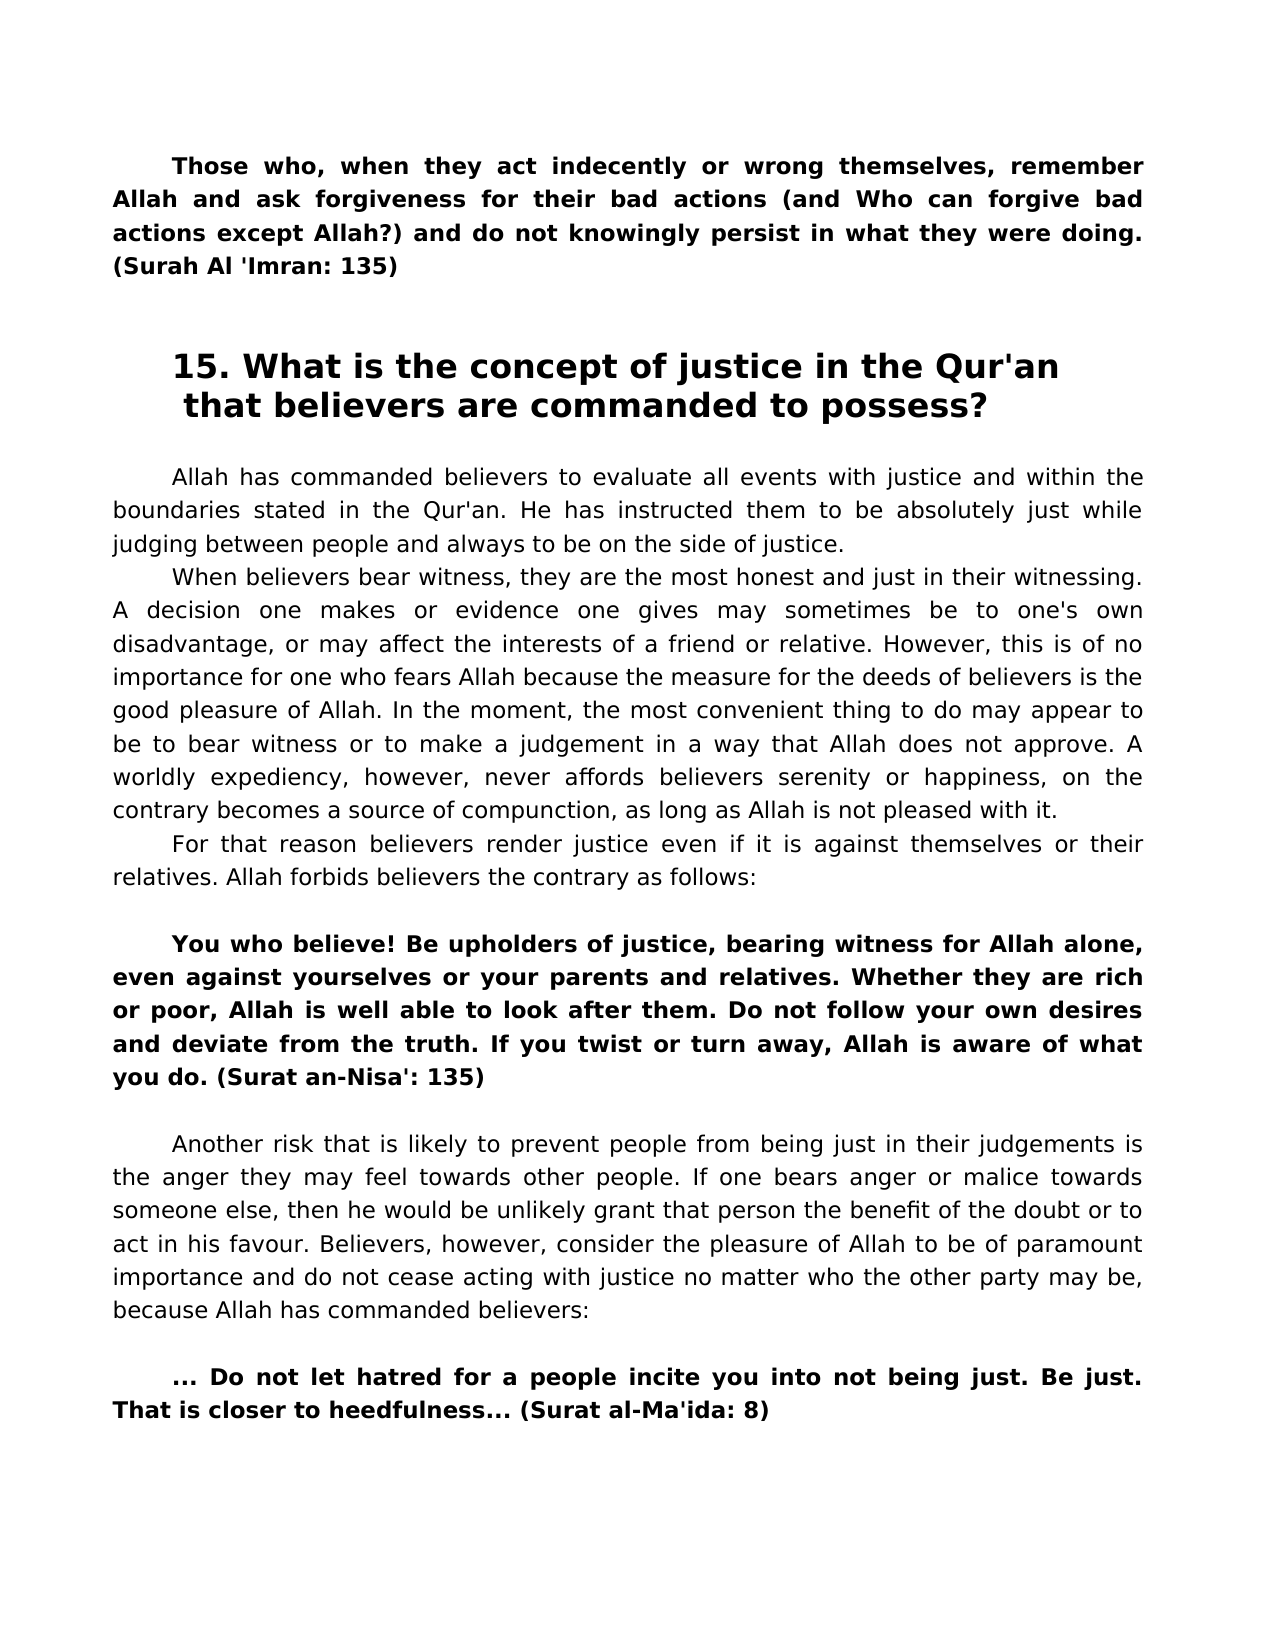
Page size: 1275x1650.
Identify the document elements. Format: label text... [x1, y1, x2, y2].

text You who believe! Be upholders of justice, bearing witness for Allah alone, even against yourselves or your parents and relatives. Whether they are rich or poor, Allah is well able to look after them. Do not follow your own desires and deviate from the truth. If you twist or turn away, Allah is aware of what you do. (Surat an-Nisa': 135) [112, 925, 1145, 1092]
text Another risk that is likely to prevent people from being just in their judgements is the anger they may feel towards other people. If one bears anger or malice towards someone else, then he would be unlikely grant that person the benefit of the doubt or to act in his favour. Believers, however, consider the pleasure of Allah to be of paramount importance and do not cease acting with justice no matter who the other party may be, because Allah has commanded believers: [112, 1125, 1145, 1325]
text ... Do not let hatred for a people incite you into not being just. Be just. That is closer to heedfulness... (Surat al-Ma'ida: 8) [112, 1359, 1145, 1425]
text When believers bear witness, they are the most honest and just in their witnessing. A decision one makes or evidence one gives may sometimes be to one's own disadvantage, or may affect the interests of a friend or relative. However, this is of no importance for one who fears Allah because the measure for the deeds of believers is the good pleasure of Allah. In the moment, the most convenient thing to do may appear to be to bear witness or to make a judgement in a way that Allah does not approve. A worldly expediency, however, never affords believers serenity or happiness, on the contrary becomes a source of compunction, as long as Allah is not pleased with it. [112, 559, 1145, 825]
text Those who, when they act indecently or wrong themselves, remember Allah and ask forgiveness for their bad actions (and Who can forgive bad actions except Allah?) and do not knowingly persist in what they were doing. (Surah Al 'Imran: 135) [112, 148, 1145, 281]
text Allah has commanded believers to evaluate all events with justice and within the boundaries stated in the Qur'an. He has instructed them to be absolutely just while judging between people and always to be on the side of justice. [112, 459, 1145, 559]
text For that reason believers render justice even if it is against themselves or their relatives. Allah forbids believers the contrary as follows: [112, 825, 1145, 892]
text 15. What is the concept of justice in the Qur'an [112, 348, 1145, 386]
text that believers are commanded to possess? [112, 386, 1145, 425]
